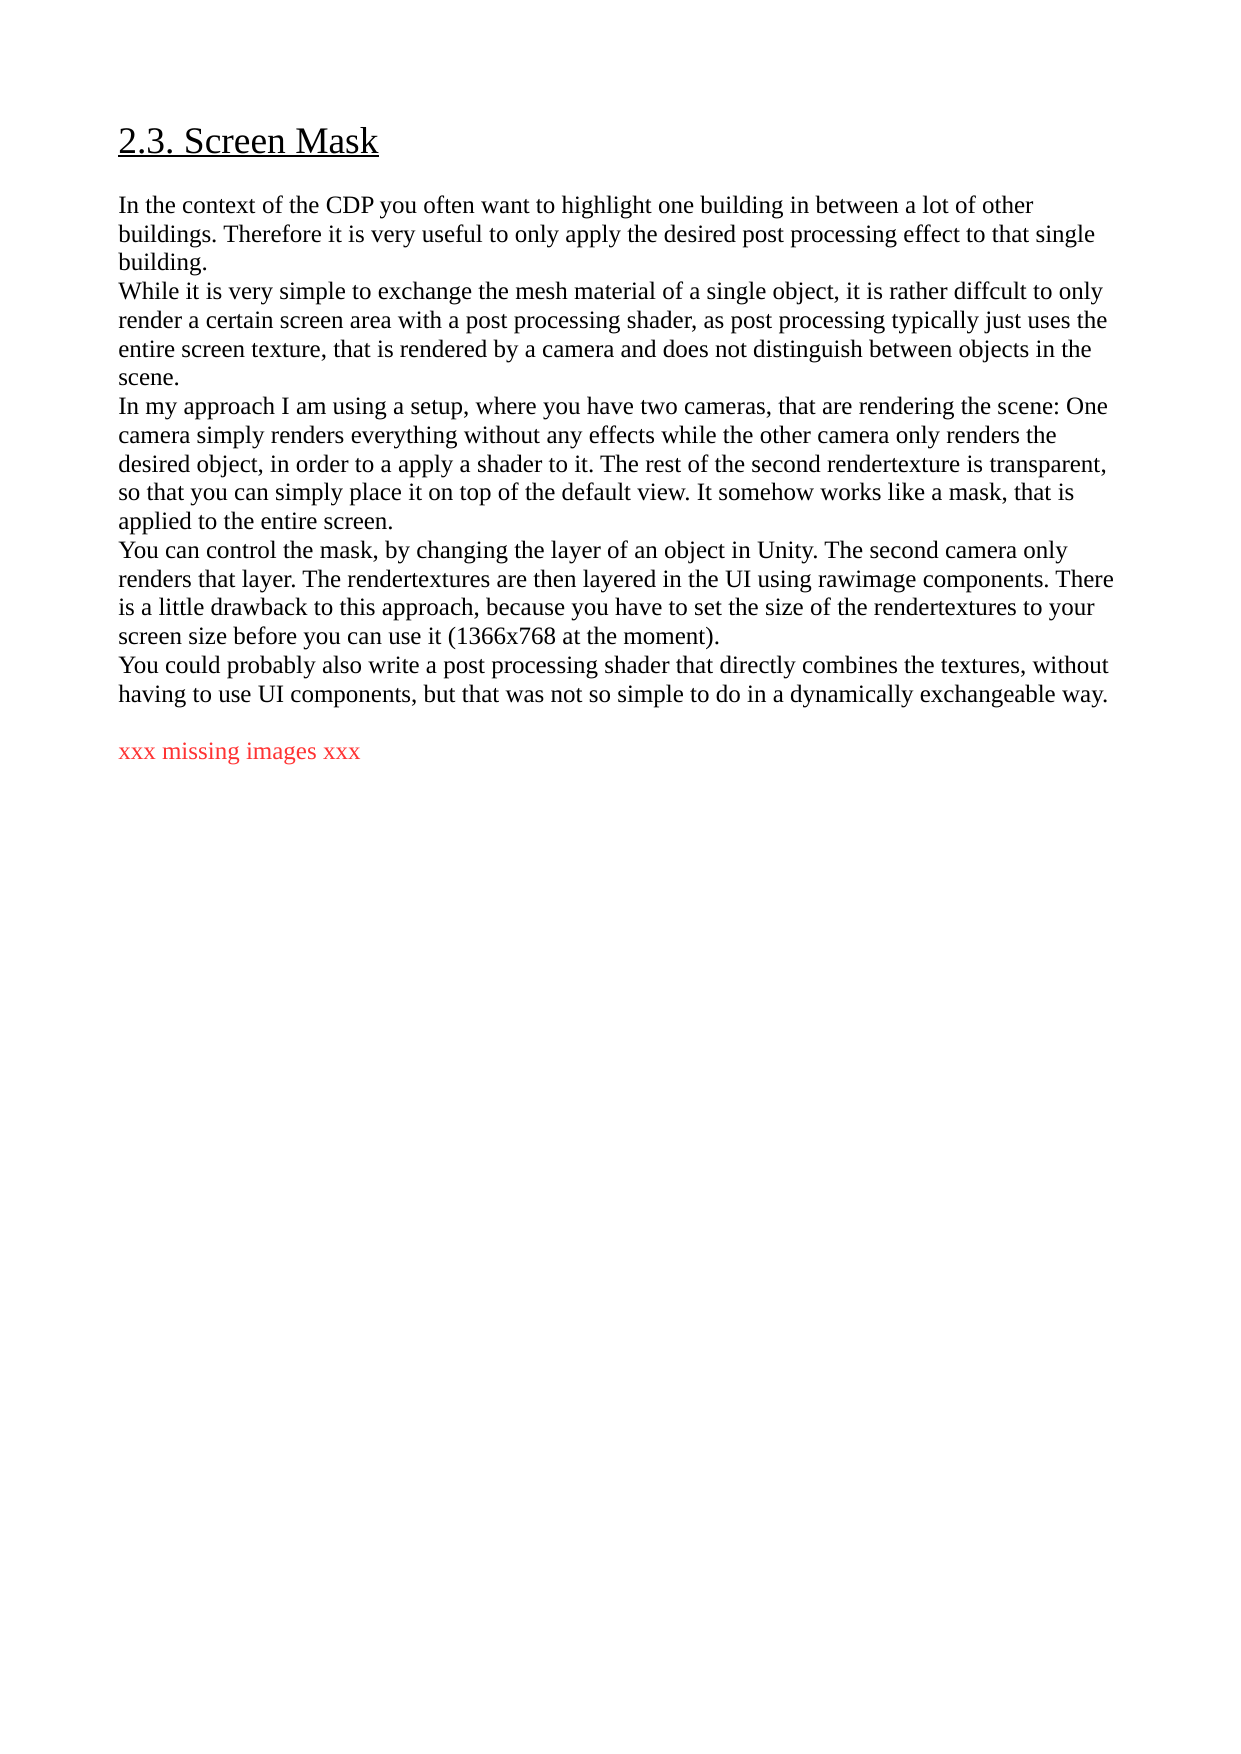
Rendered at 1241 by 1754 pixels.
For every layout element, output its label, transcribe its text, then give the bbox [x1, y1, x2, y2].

text 2.3. Screen Mask [118, 118, 1122, 161]
text You can control the mask, by changing the layer of an object in Unity. The second camera only renders that layer. The rendertextures are then layered in the UI using rawimage components. There is a little drawback to this approach, because you have to set the size of the rendertextures to your screen size before you can use it (1366x768 at the moment). [118, 535, 1122, 650]
text xxx missing images xxx [118, 736, 1122, 765]
text In the context of the CDP you often want to highlight one building in between a lot of other buildings. Therefore it is very useful to only apply the desired post processing effect to that single building. [118, 190, 1122, 276]
text In my approach I am using a setup, where you have two cameras, that are rendering the scene: One camera simply renders everything without any effects while the other camera only renders the desired object, in order to a apply a shader to it. The rest of the second rendertexture is transparent, so that you can simply place it on top of the default view. It somehow works like a mask, that is applied to the entire screen. [118, 391, 1122, 535]
text While it is very simple to exchange the mesh material of a single object, it is rather diffcult to only render a certain screen area with a post processing shader, as post processing typically just uses the entire screen texture, that is rendered by a camera and does not distinguish between objects in the scene. [118, 276, 1122, 391]
text You could probably also write a post processing shader that directly combines the textures, without having to use UI components, but that was not so simple to do in a dynamically exchangeable way. [118, 650, 1122, 707]
